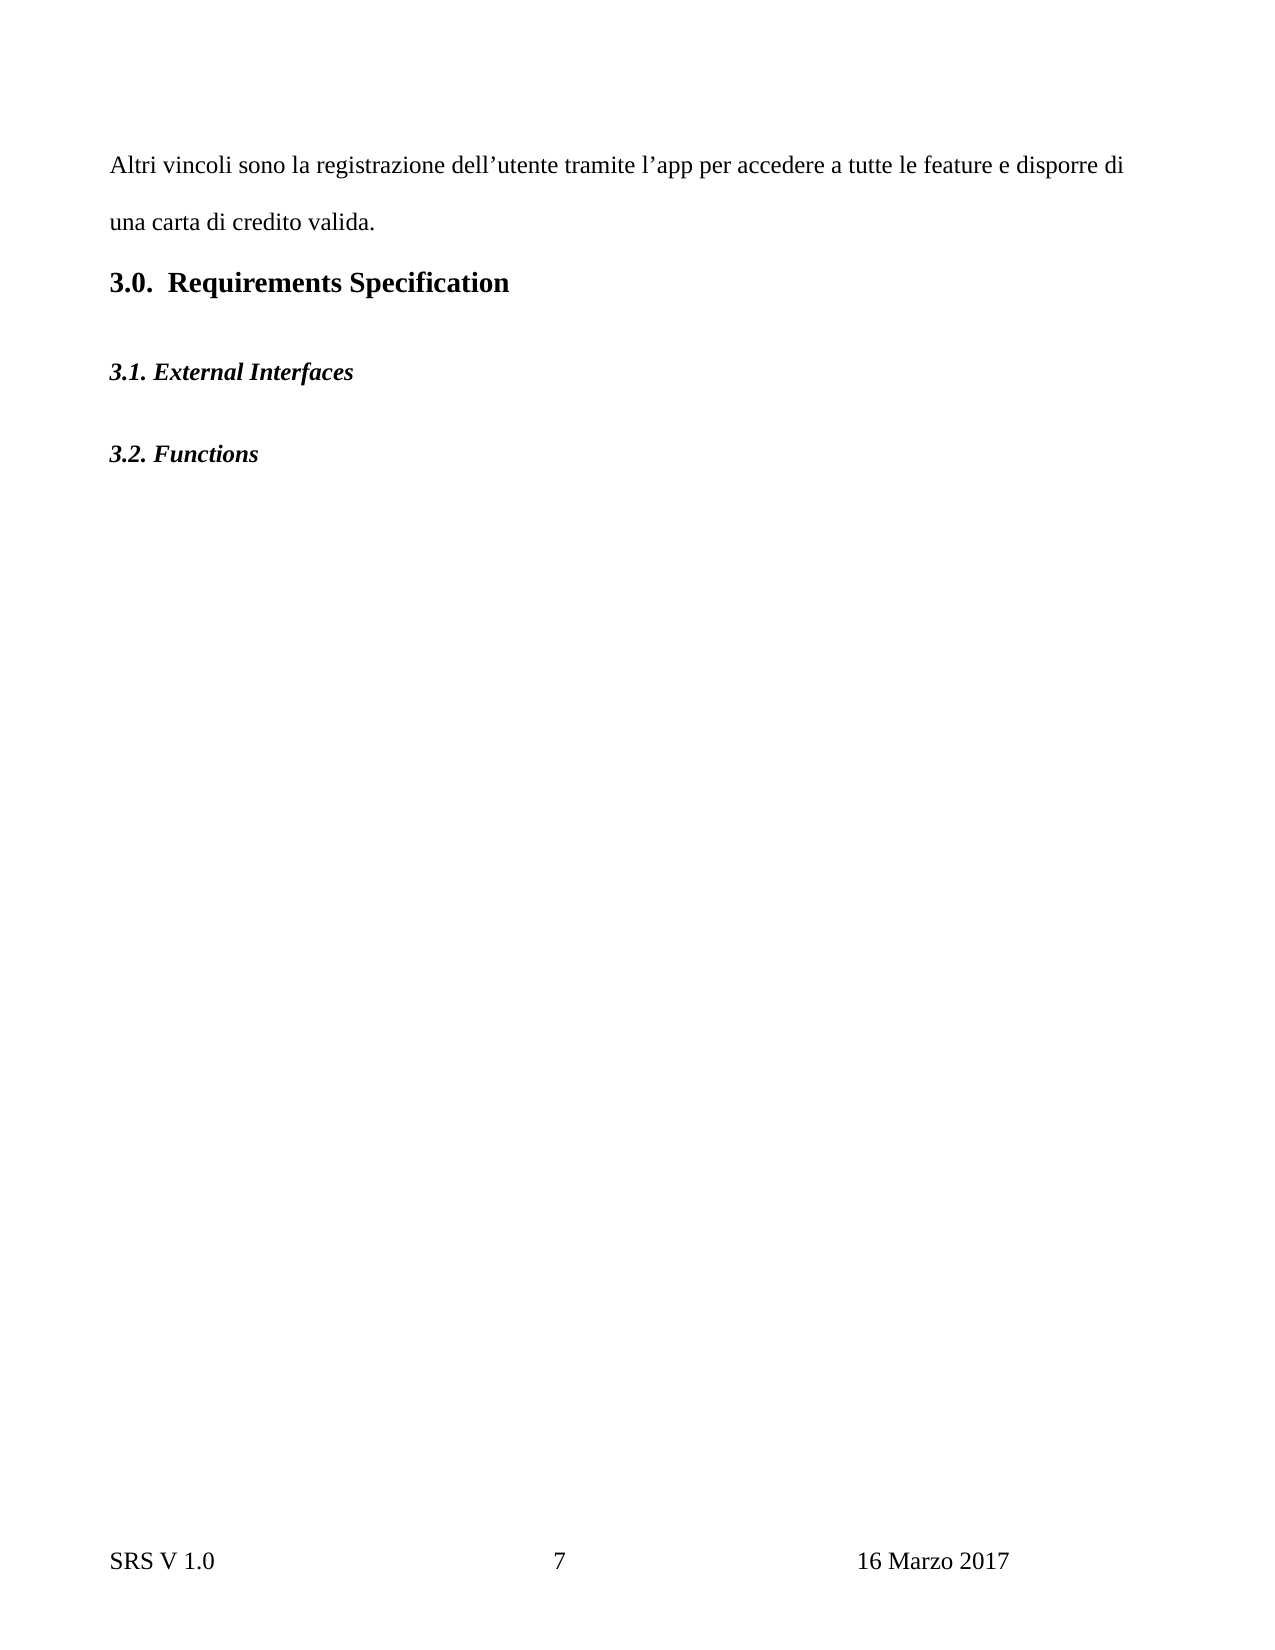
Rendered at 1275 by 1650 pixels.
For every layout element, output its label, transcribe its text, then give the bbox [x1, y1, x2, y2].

subtitle 3.0. Requirements Specification [109, 265, 1162, 298]
text Altri vincoli sono la registrazione dell’utente tramite l’app per accedere a tutte le feature e disporre di una carta di credito valida. [109, 150, 1162, 236]
subtitle 3.2. Functions [109, 439, 1162, 468]
subtitle 3.1. External Interfaces [109, 357, 1162, 386]
